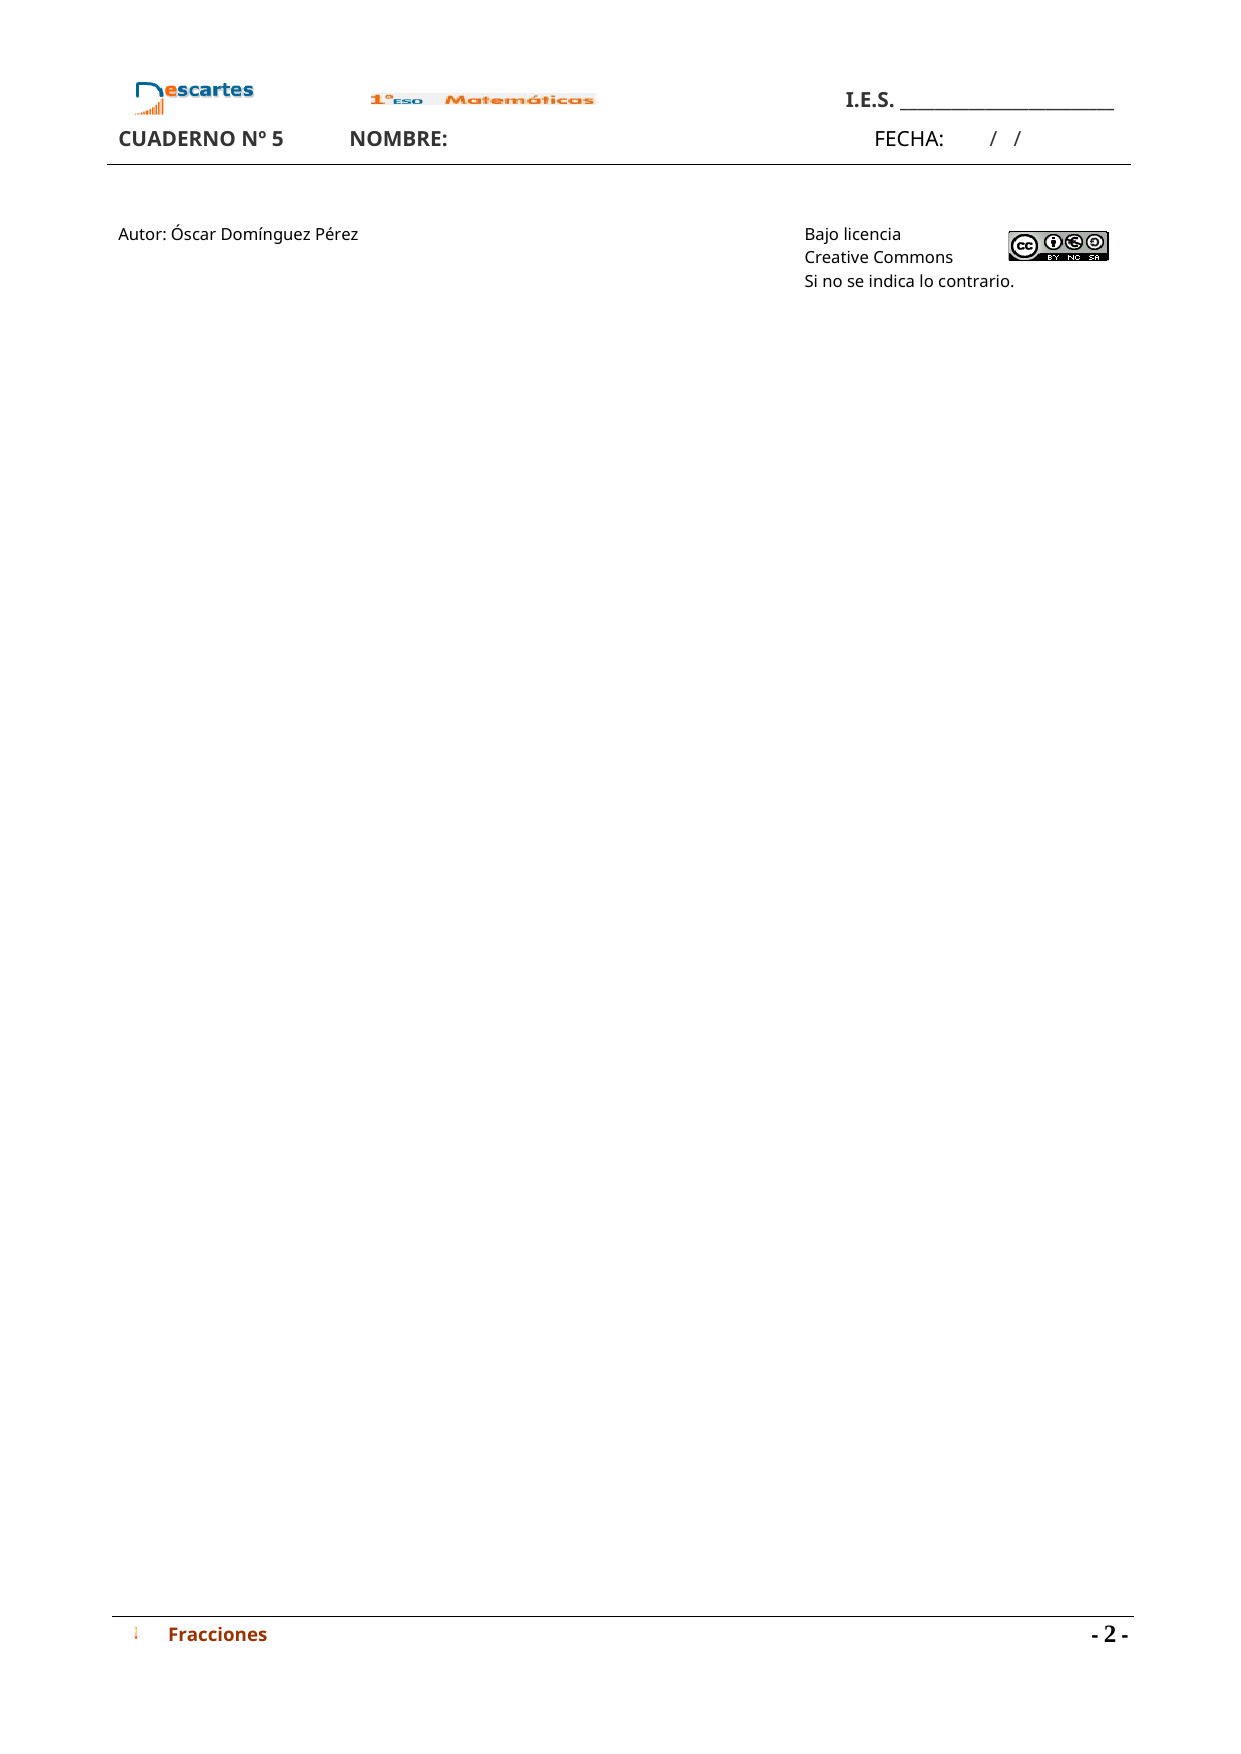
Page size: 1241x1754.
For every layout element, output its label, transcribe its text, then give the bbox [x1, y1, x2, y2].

picture [134, 1626, 138, 1639]
picture [371, 93, 599, 105]
table_cell [107, 270, 793, 293]
table_header [981, 223, 1131, 270]
picture [1008, 231, 1109, 261]
picture [134, 82, 257, 115]
table_cell Si no se indica lo contrario. [793, 270, 1131, 293]
table_cell Creative Commons [793, 246, 981, 270]
table_header Bajo licencia [793, 223, 981, 246]
table_cell [107, 246, 793, 270]
table_header Autor: Óscar Domínguez Pérez [107, 223, 793, 246]
